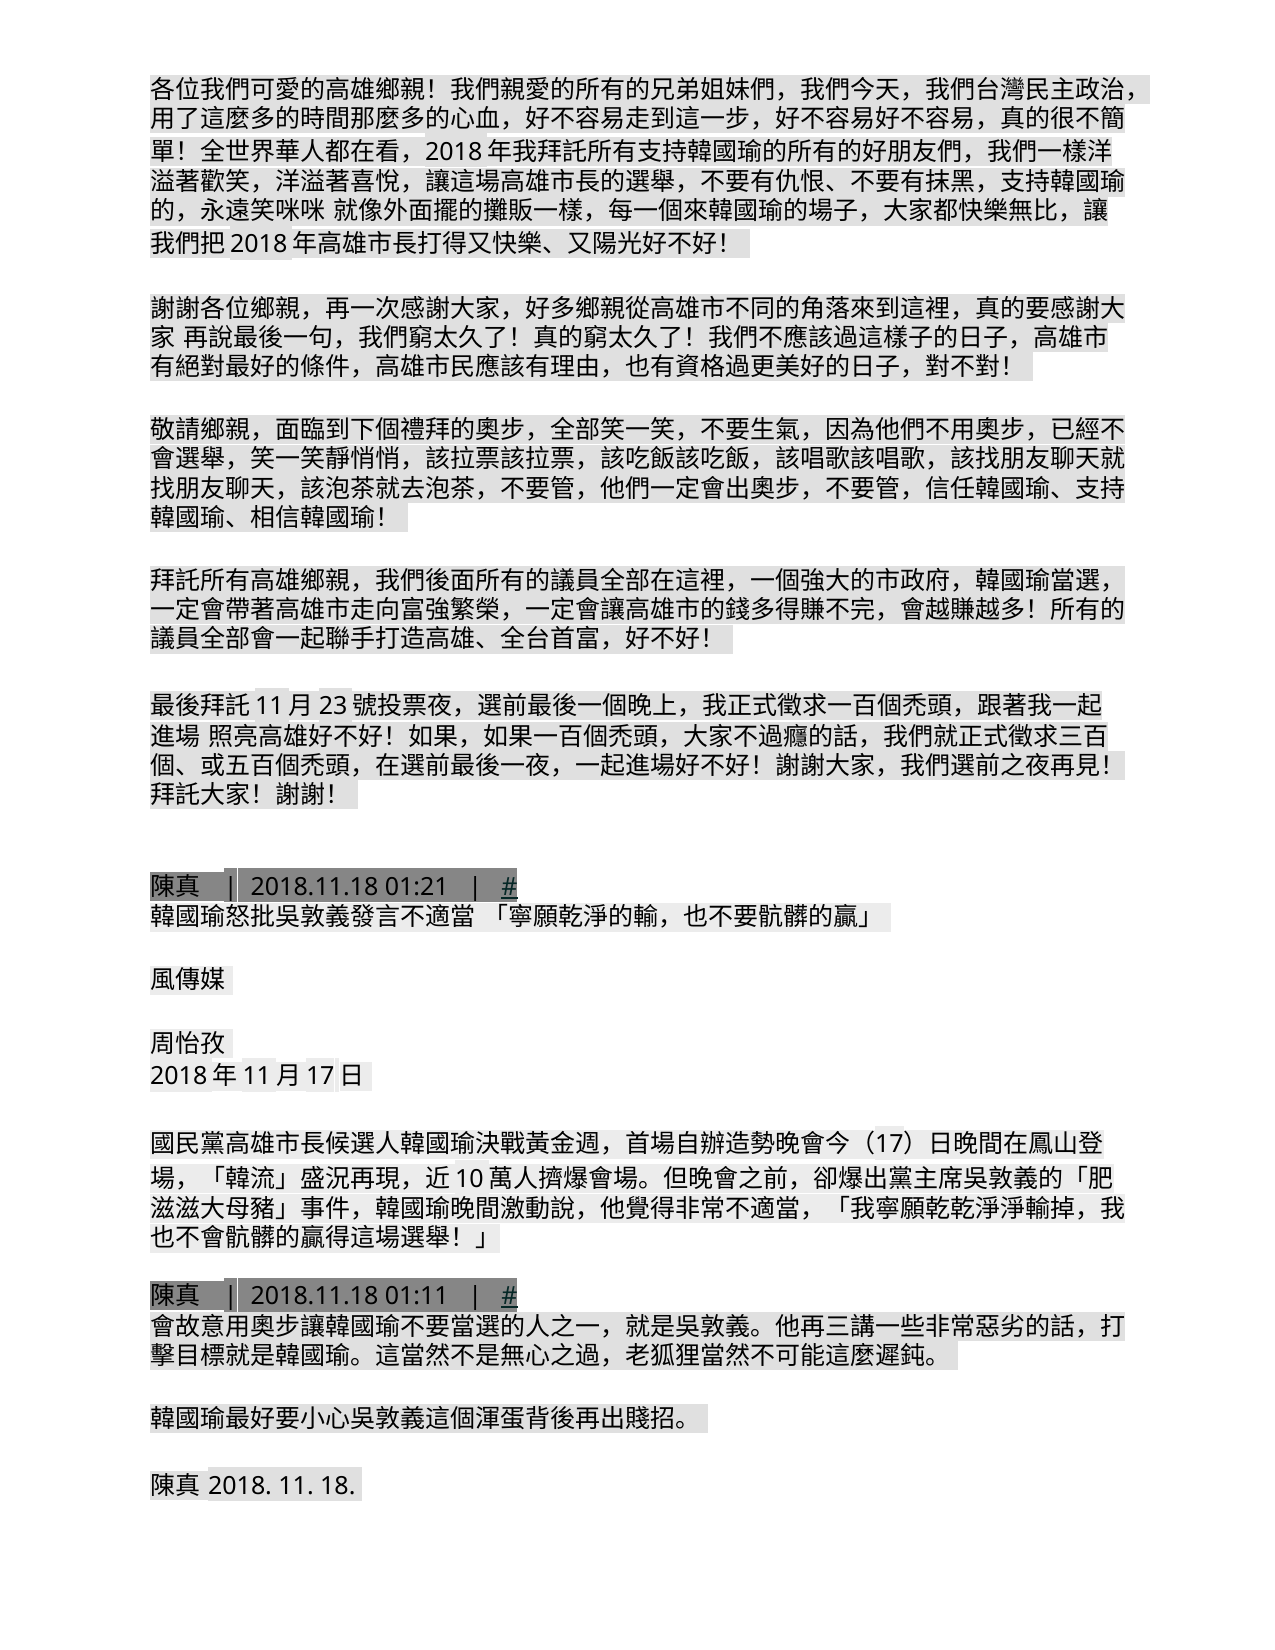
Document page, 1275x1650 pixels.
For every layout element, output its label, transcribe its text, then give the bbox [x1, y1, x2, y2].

text 韓國瑜怒批吳敦義發言不適當 「寧願乾淨的輸，也不要骯髒的贏」 風傳媒 周怡孜 2018年11月17日 國民黨高雄市長候選人韓國瑜決戰黃金週，首場自辦造勢晚會今（17）日晚間在鳳山登場，「韓流」盛況再現，近10萬人擠爆會場。但晚會之前，卻爆出黨主席吳敦義的「肥滋滋大母豬」事件，韓國瑜晚間激動說，他覺得非常不適當，「我寧願乾乾淨淨輸掉，我也不會骯髒的贏得這場選舉！」 [150, 902, 1125, 1253]
text 陳真 | 2018.11.18 01:21 | # [150, 868, 1125, 902]
text 會故意用奧步讓韓國瑜不要當選的人之一，就是吳敦義。他再三講一些非常惡劣的話，打擊目標就是韓國瑜。這當然不是無心之過，老狐狸當然不可能這麼遲鈍。 韓國瑜最好要小心吳敦義這個渾蛋背後再出賤招。 陳真 2018. 11. 18. ================== 吳敦義暗轟陳菊「肥滋滋大母豬」 韓國瑜：助選者也別口出惡言 上報快訊／李紹瑜 2018年11月17日 國民黨主席吳敦義17日南下高雄雲林同鄉會，在會中致詞時講起黃俊英在與陳菊拚市長時，因涉「走路工事件」而落敗，吳敦義為此打抱不平，甚至用台語說出「那個女人夭壽，我不要說是誰、肥滋滋、肥滋滋，走起來像一隻大母豬」遭指暗罵總統府秘書長陳菊，引發爭議。 對此，高雄市長候選人韓國瑜表示，他希望這是場無抹黑與批評的選舉，呼籲幫忙他選情的人同樣不要口出惡言、做出任何人身攻擊。國民黨則回應，吳主席並沒有指名道姓，一切都是媒體臆測，要外界勿對號入座。 [150, 1312, 1125, 1569]
text 11/17/2018鳳山造勢晚會 （現場人數破12萬人） 蔡正元表示，韓國瑜今晚鳳山演說，是台灣史上最成功的選舉造勢場合的演說，超越高玉樹、黃信介、康寧祥、陳水扁、謝長廷、馬英九、吳敦義，民進黨政治人物已被超越，國民黨政治人物更嘡乎其後，蔡正元直言，「這是一個新時代的開始！」 韓國瑜演說全文如下： 謝謝，謝謝我們遠從南投趕來，兩肋插刀，為我幫忙當司儀的立法委員許淑華許委員，也要謝謝，頭型比我漂亮，但是五官沒有我清秀的，郭子乾先生，也要謝謝，我們充滿著詼諧，充滿著幽默，我們今天仗義來的沈玉琳，名主持人，也要謝謝，我們前行政院，張善政張院長，各位蒞臨的嘉賓陳宜民立委，謝龍介主委，還有後面我們所有 這次本黨所提名所有的，我們最棒、最優秀的、所有的議員。 最要感謝，我們偉大的高雄鄉親，今天，我們沒有動用一台遊覽車，我們沒有動員一個人，全部自動自發，來到鳳山參加韓國瑜的造勢大會，我們這麼熱情，超過了十萬人，為自己掌聲鼓勵一下。 各位熱情的鄉親，各位我敬愛的高雄鄉親長輩，各位父老兄弟姊妹，大家晚安，各位客家鄉親 大家好，今天，是我們黃金週的動員大會，也是真正的測試這一年多，韓國瑜在高雄，不停的跑，不停的拜訪，不停的論述，跟大家報告，我們對高雄的願景，感謝大家熱情來到這裡。 全台灣都在看、全世界也都在看，高雄這次的選舉，我覺得，當我講出東西賣得出去，人進得來的時候，高雄發大財的時候，有一個更重要更重要，就是我們高雄價值！我們賺大錢是目標，並不是我們的價值，我今天想跟我們所有，我們高雄鄉親，我們一起來分享，我所看的高雄價值，這個是高雄兩百八十萬民眾，絕對不敢忘記的，我們高雄最偉大的價值是什麼，最棒最美好的元素是什麼，讓全台灣人震撼，為我們高雄人感到佩服和感動的是什麼。 我們高雄的價值是兩個字，包容，高雄人，永遠把雙手打開，熱情洋溢，不管來自任何地方 只要到了高雄，高雄人都是充滿著歡樂，擁抱著你，我們看歷屆高雄市市長，從蘇南成、吳敦義、謝長廷、陳菊，都不是高雄人，我們看民進黨九個立法委員，除了一個林岱樺委員是高雄人，八個都不是高雄人，我們看這次參選2018年的市長，四個候選人，沒有一個在高雄出生，這代表什麼呢？包括我的競選對手陳其邁委員的夫人，也是馬來西亞人，這代表什麼呢？大家都可以愛高雄、高雄也會愛大家，對不對！ 我們高雄從現在到未來要向鄉親拜託，我們一定要抓著我們的價值，就是包容，高雄的過去是包容，高雄的現在是包容、高雄的未來也是包容，高雄的前途真的只有一條路，我們一定要面向海洋，面向國際、面向世界，為我們所有高雄市兩百八十萬民眾，好好拚一條路出來，好不好！ 這次選舉基本上主要的候選人，並沒有人身攻擊的任何記錄，今天罵韓國瑜抹黑、抹黃、抹紅，都不是主要候選人發動，都是助選人在發動，所以我覺得我今天心裡是有一點難過，今天幫我來助選的、我們國民黨黨主席吳敦義先生，也講了一些話，讓我聽了以後我覺得非常的不適當，我不喜歡，任何選舉的過程，用隱藏性的、甚至人身攻擊，我不要，這不是我要追求的，像這兩天我們台語的歌星、最有名的詹雅雯，也受了很多委屈，我不知道是真韓粉，還是假韓粉，如果熱愛韓國瑜的韓粉，拜託大家！要尊重我的決定！ 我希望這是一場乾淨的選戰選舉，沒有必要搞得劍拔弩張，沒有必要搞得殺父之仇、奪妻之恨，像我們在現場有唱歌、有跳舞，有快樂的演出，不是非常好嗎？大家說對不對！ 所以，所以我是高雄市市長候選人，剛剛講了這兩個例子，我的心裡面是起伏很大的，包括上個星期我們名電視主持人鄭弘儀先生來，說韓國瑜選上高雄市長，高雄會被賣掉，像這些話 還有人說韓國瑜選上高雄市長，高雄滿街會插上五星旗，還有人說韓國瑜選上市長，共產黨就接收高雄？像這些抹紅、抹黃、抹黑，沒有停過。我不懂，為什麼一場地方型的選舉一定要搞成這個樣子。 所以我再重申一遍，2018年的高雄市長選舉，韓國瑜我希望真正的是一場乾乾淨淨的選舉，我寧願乾乾淨淨輸掉，我也不會骯髒的贏得這場選舉，好不好！ 拜託，我以2018年高雄市市長候選人的身分，呼籲所有的不分人、不分政黨、不分立場，如果一定要來高雄市長幫忙助選，請你不要口出惡言，請你不要人身攻擊，請你不要貶低台灣民主的價值好不好！ 我跟各位我們偉大的高雄鄉親報告，下個禮拜開始，所有最可怕的抹黑將會傾巢而出！大家要做好心裡準備，有抹紅的，我是共產黨的同路人，我是共產黨同路人我長期失業，最後好不容易找到一個賣菜的工作，賣菜賣菜賣得非常好，立法委員段宜康要搶我的位子，用他的秘書 當我的總經理，把我趕走，對我火力全開！台北市議員王世堅跑來踹了我一腳，兩個人把這個事情打得不可開交，莫非段宜康跟王世堅 也是共產黨派來的嗎？ 為什麼選舉到了？感覺民調要接近要落後就開始抹紅，各位偉大的高雄鄉親，我跟大家報告 請大家做好心理準備，所有最後一個禮拜，民主進步黨執政之後，沒有好好照顧台灣人民！高雄市也是一樣，選舉到了急了怎麼辦？他們手上的權力，不願意丟掉，採取了最快速、最廉價 也最不入流的手段 就是抹黑、抹紅、抹黃，我敬請高雄鄉親要支持我，要做我的後盾，我愛台灣，我生在台灣，我長在台灣！將來我會死在台灣！我也會埋在台灣。 各位我們可愛的高雄鄉親！我們親愛的所有的兄弟姐妹們，我們今天，我們台灣民主政治，用了這麼多的時間那麼多的心血，好不容易走到這一步，好不容易好不容易，真的很不簡單！全世界華人都在看，2018年我拜託所有支持韓國瑜的所有的好朋友們，我們一樣洋溢著歡笑，洋溢著喜悅，讓這場高雄市長的選舉，不要有仇恨、不要有抹黑，支持韓國瑜的，永遠笑咪咪 就像外面擺的攤販一樣，每一個來韓國瑜的場子，大家都快樂無比，讓我們把2018年高雄市長打得又快樂、又陽光好不好！ 謝謝各位鄉親，再一次感謝大家，好多鄉親從高雄市不同的角落來到這裡，真的要感謝大家 再說最後一句，我們窮太久了！真的窮太久了！我們不應該過這樣子的日子，高雄市有絕對最好的條件，高雄市民應該有理由，也有資格過更美好的日子，對不對！ 敬請鄉親，面臨到下個禮拜的奧步，全部笑一笑，不要生氣，因為他們不用奧步，已經不會選舉，笑一笑靜悄悄，該拉票該拉票，該吃飯該吃飯，該唱歌該唱歌，該找朋友聊天就找朋友聊天，該泡茶就去泡茶，不要管，他們一定會出奧步，不要管，信任韓國瑜、支持韓國瑜、相信韓國瑜！ 拜託所有高雄鄉親，我們後面所有的議員全部在這裡，一個強大的市政府，韓國瑜當選，一定會帶著高雄市走向富強繁榮，一定會讓高雄市的錢多得賺不完，會越賺越多！所有的議員全部會一起聯手打造高雄、全台首富，好不好！ 最後拜託11月23號投票夜，選前最後一個晚上，我正式徵求一百個禿頭，跟著我一起進場 照亮高雄好不好！如果，如果一百個禿頭，大家不過癮的話，我們就正式徵求三百個、或五百個禿頭，在選前最後一夜，一起進場好不好！謝謝大家，我們選前之夜再見！拜託大家！謝謝！ [150, 75, 1125, 843]
text 陳真 | 2018.11.18 01:11 | # [150, 1278, 1125, 1312]
